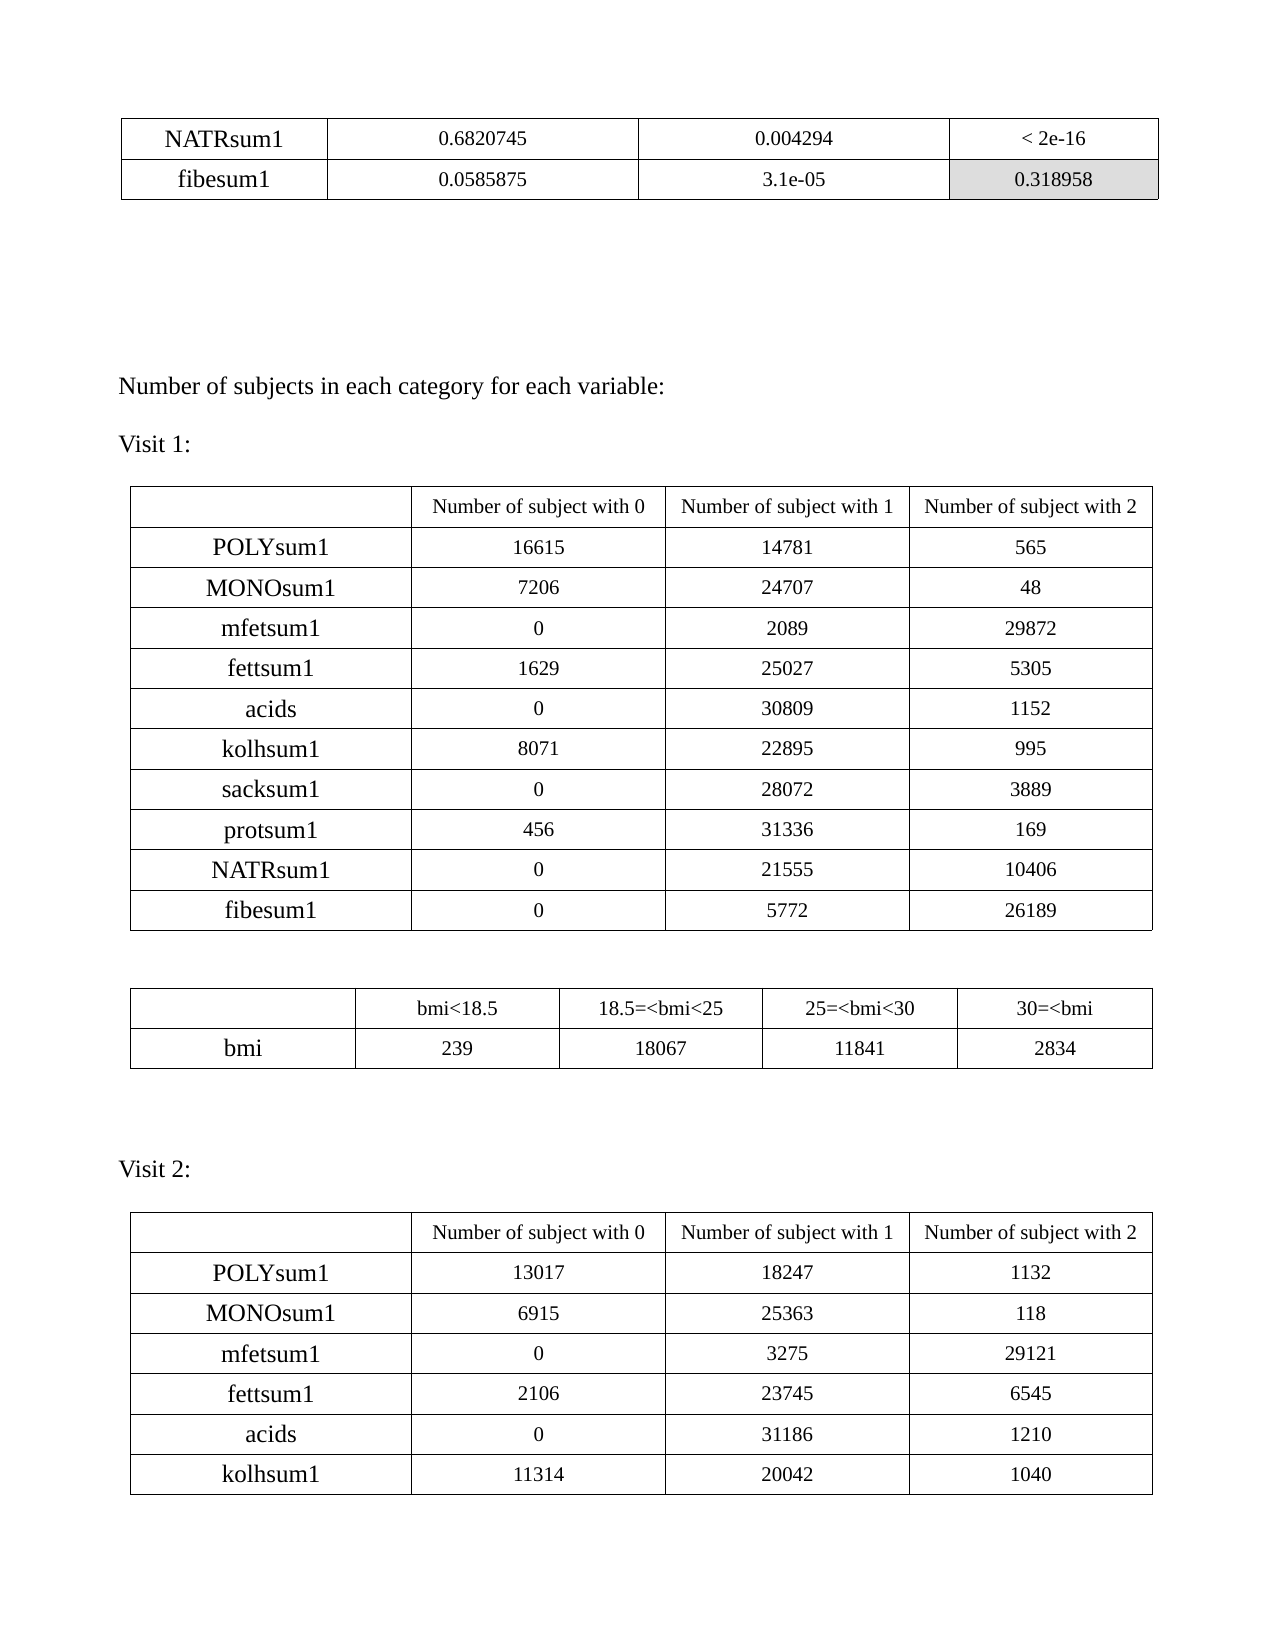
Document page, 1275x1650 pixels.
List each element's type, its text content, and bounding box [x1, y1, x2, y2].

table_cell 1629 [412, 649, 665, 688]
table_cell 6915 [412, 1294, 665, 1333]
table_cell 11314 [412, 1455, 665, 1494]
table_cell 0.6820745 [328, 119, 638, 158]
table_cell 239 [356, 1029, 559, 1068]
table_cell fibesum1 [131, 891, 411, 930]
table_cell 29121 [910, 1334, 1152, 1373]
table_cell 22895 [666, 729, 909, 768]
table_header 18.5=<bmi<25 [560, 989, 762, 1028]
table_cell mfetsum1 [131, 1334, 411, 1373]
table_cell 7206 [412, 568, 665, 607]
table_cell 169 [910, 810, 1152, 849]
table_cell 0.318958 [950, 160, 1158, 199]
table_cell 10406 [910, 850, 1152, 889]
table_cell bmi [131, 1029, 355, 1068]
table_cell acids [131, 689, 411, 728]
table_cell 8071 [412, 729, 665, 768]
table_cell 6545 [910, 1374, 1152, 1413]
table_cell 0.004294 [639, 119, 949, 158]
table_cell fibesum1 [122, 160, 327, 199]
table_header 30=<bmi [958, 989, 1152, 1028]
table_cell 565 [910, 528, 1152, 567]
table_header Number of subject with 0 [412, 1213, 665, 1252]
table_cell MONOsum1 [131, 568, 411, 607]
table_cell 11841 [763, 1029, 957, 1068]
table_cell MONOsum1 [131, 1294, 411, 1333]
table_cell 0 [412, 1334, 665, 1373]
table_header Number of subject with 2 [910, 1213, 1152, 1252]
table_cell acids [131, 1415, 411, 1454]
table_cell 31336 [666, 810, 909, 849]
table_cell 30809 [666, 689, 909, 728]
table_cell 48 [910, 568, 1152, 607]
table_cell 1210 [910, 1415, 1152, 1454]
table_cell 16615 [412, 528, 665, 567]
table_cell 20042 [666, 1455, 909, 1494]
table_cell 1040 [910, 1455, 1152, 1494]
table_header Number of subject with 2 [910, 487, 1152, 527]
table_cell 18247 [666, 1253, 909, 1292]
table_cell 3.1e-05 [639, 160, 949, 199]
table_cell 1152 [910, 689, 1152, 728]
table_cell 25027 [666, 649, 909, 688]
table_cell kolhsum1 [131, 1455, 411, 1494]
table_cell 29872 [910, 608, 1152, 648]
table_cell 2089 [666, 608, 909, 648]
table_cell 2834 [958, 1029, 1152, 1068]
table_cell POLYsum1 [131, 1253, 411, 1292]
table_header [131, 989, 355, 1028]
table_cell NATRsum1 [131, 850, 411, 889]
table_cell 0 [412, 891, 665, 930]
table_cell 118 [910, 1294, 1152, 1333]
table_header Number of subject with 1 [666, 1213, 909, 1252]
table_cell 0 [412, 770, 665, 809]
table_cell 0 [412, 689, 665, 728]
table_cell 456 [412, 810, 665, 849]
table_cell 1132 [910, 1253, 1152, 1292]
table_header [131, 1213, 411, 1252]
table_cell kolhsum1 [131, 729, 411, 768]
table_cell 3889 [910, 770, 1152, 809]
table_cell 0.0585875 [328, 160, 638, 199]
table_cell 2106 [412, 1374, 665, 1413]
table_header Number of subject with 0 [412, 487, 665, 527]
table_cell 995 [910, 729, 1152, 768]
table_cell 23745 [666, 1374, 909, 1413]
table_cell 0 [412, 608, 665, 648]
table_cell 24707 [666, 568, 909, 607]
table_cell 26189 [910, 891, 1152, 930]
table_header bmi<18.5 [356, 989, 559, 1028]
table_cell < 2e-16 [950, 119, 1158, 158]
table_cell 31186 [666, 1415, 909, 1454]
table_cell 25363 [666, 1294, 909, 1333]
text Visit 1: [118, 429, 1157, 458]
table_cell fettsum1 [131, 1374, 411, 1413]
table_cell 0 [412, 850, 665, 889]
table_cell NATRsum1 [122, 119, 327, 158]
table_cell mfetsum1 [131, 608, 411, 648]
table_cell 13017 [412, 1253, 665, 1292]
table_cell 21555 [666, 850, 909, 889]
table_cell protsum1 [131, 810, 411, 849]
table_cell 18067 [560, 1029, 762, 1068]
text Visit 2: [118, 1154, 1157, 1183]
table_header 25=<bmi<30 [763, 989, 957, 1028]
table_header Number of subject with 1 [666, 487, 909, 527]
table_cell POLYsum1 [131, 528, 411, 567]
table_cell sacksum1 [131, 770, 411, 809]
table_header [131, 487, 411, 527]
table_cell 3275 [666, 1334, 909, 1373]
table_cell 5305 [910, 649, 1152, 688]
table_cell 14781 [666, 528, 909, 567]
text Number of subjects in each category for each variable: [118, 371, 1157, 400]
table_cell 28072 [666, 770, 909, 809]
table_cell 0 [412, 1415, 665, 1454]
table_cell 5772 [666, 891, 909, 930]
table_cell fettsum1 [131, 649, 411, 688]
